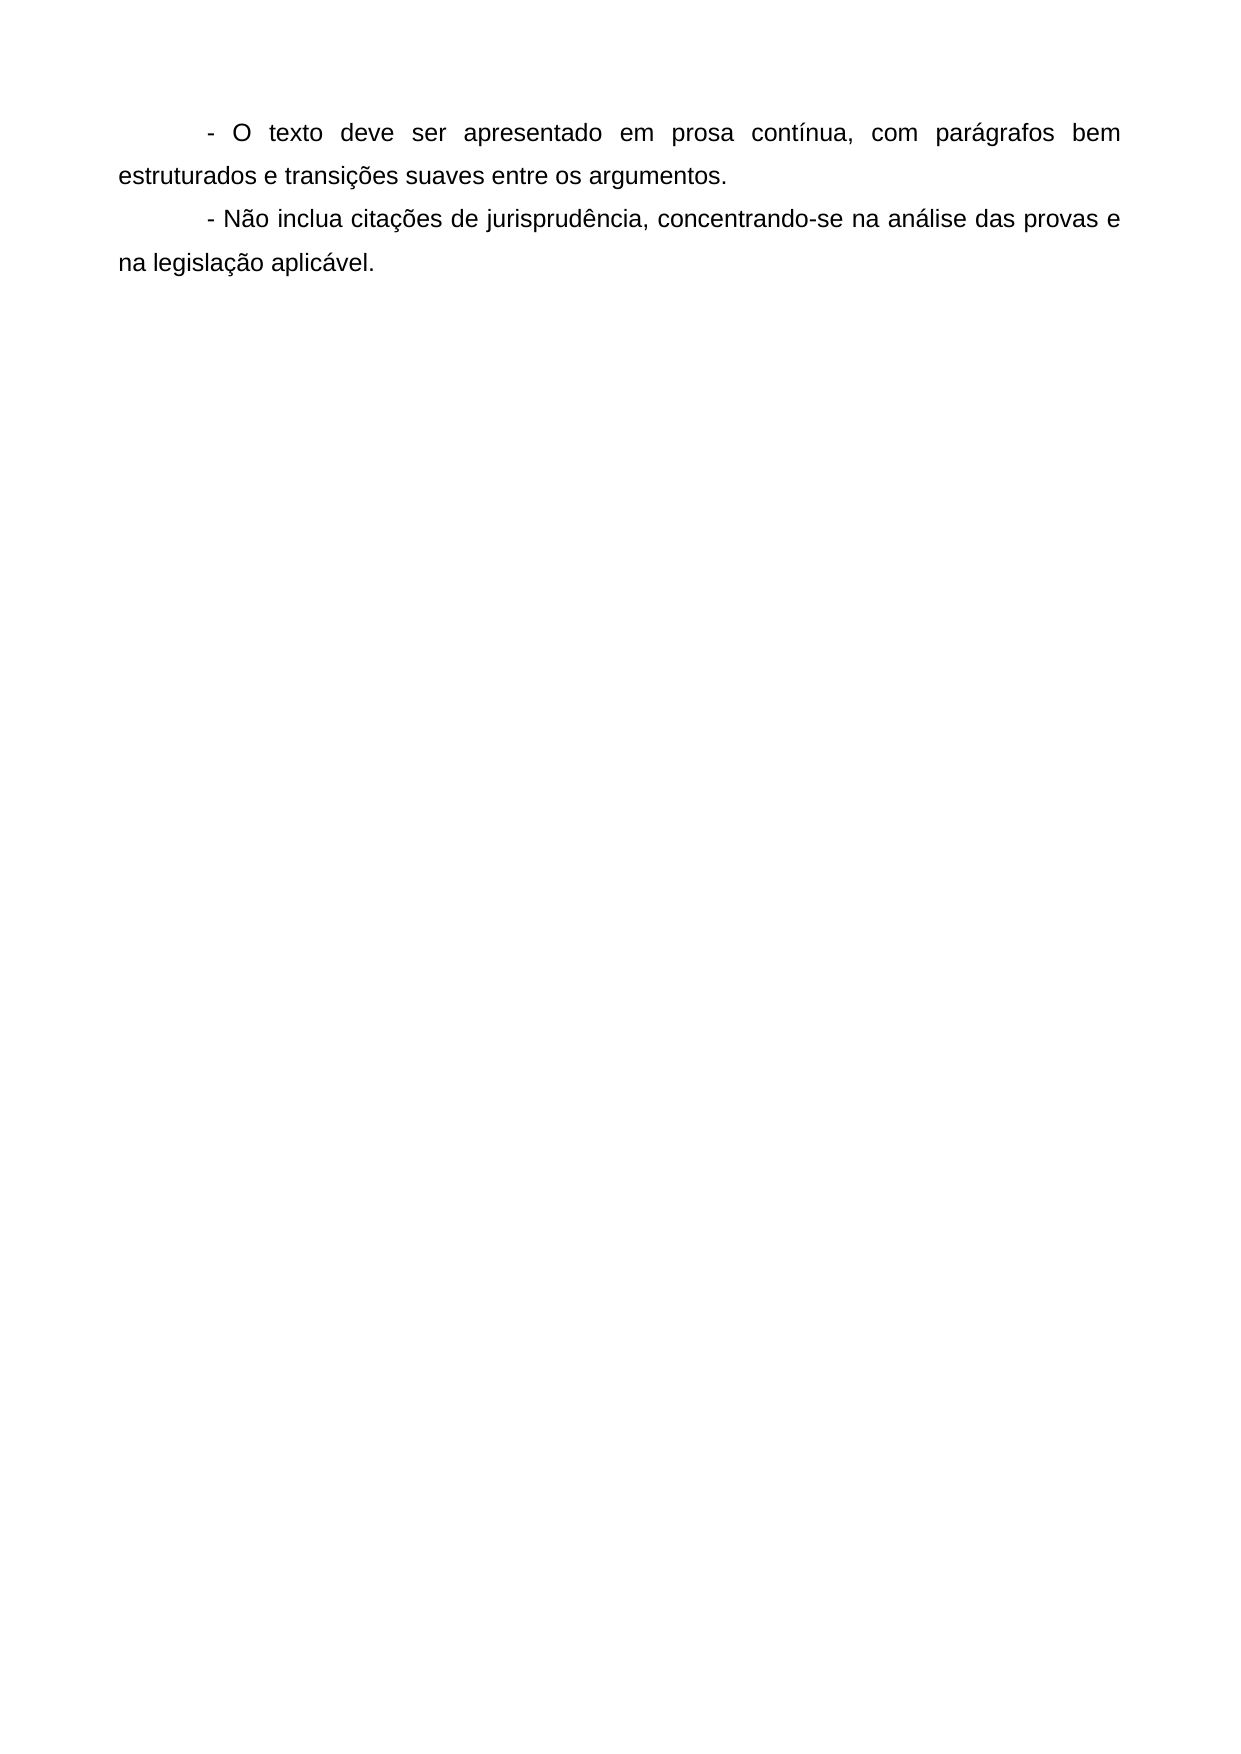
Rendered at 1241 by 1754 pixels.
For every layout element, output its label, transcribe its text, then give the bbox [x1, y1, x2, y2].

text - Não inclua citações de jurisprudência, concentrando-se na análise das provas e na legislação aplicável. [118, 204, 1122, 276]
text - O texto deve ser apresentado em prosa contínua, com parágrafos bem estruturados e transições suaves entre os argumentos. [118, 118, 1122, 190]
